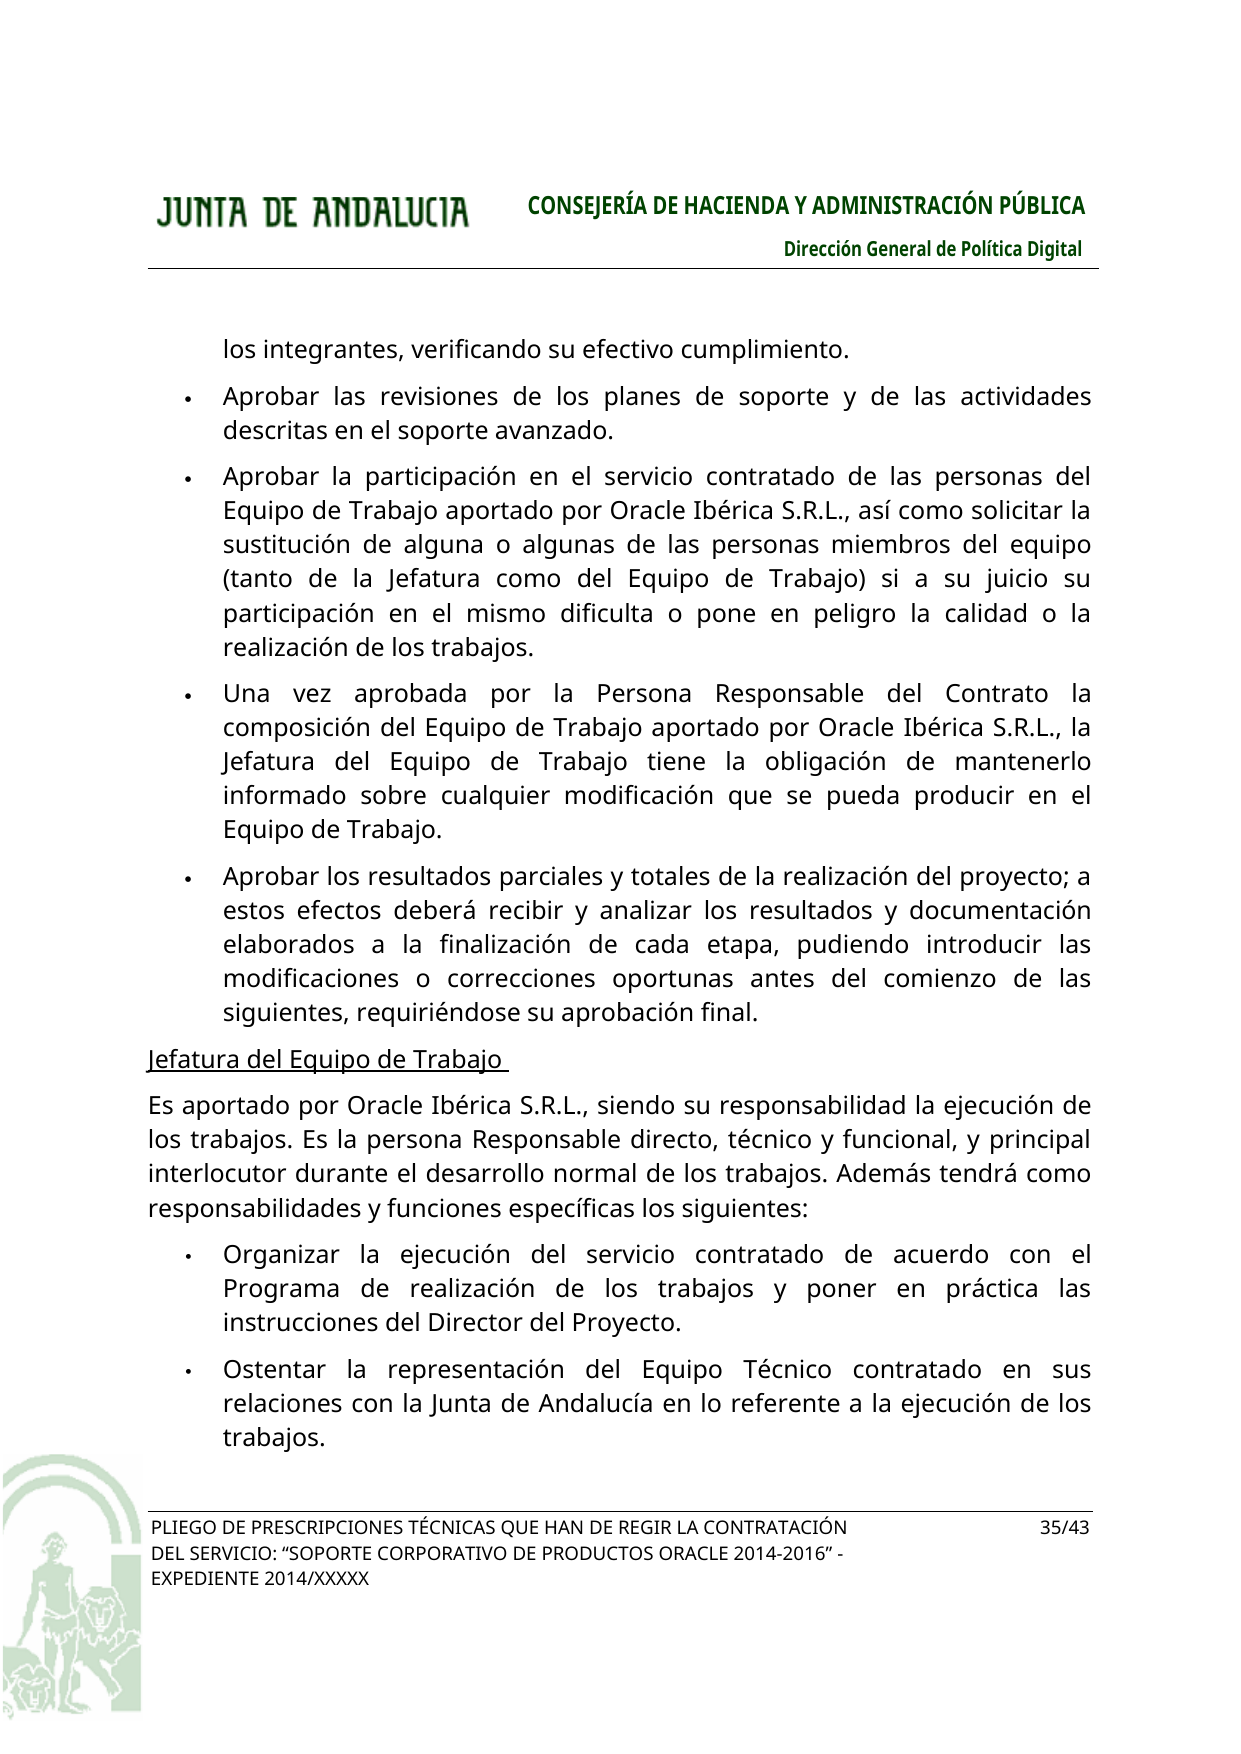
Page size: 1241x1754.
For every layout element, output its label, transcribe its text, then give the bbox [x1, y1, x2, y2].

picture [2, 1454, 144, 1722]
list Una vez aprobada por la Persona Responsable del Contrato la composición del Equipo de Trabajo aportado por Oracle Ibérica S.R.L., la Jefatura del Equipo de Trabajo tiene la obligación de mantenerlo informado sobre cualquier modificación que se pueda producir en el Equipo de Trabajo. [185, 676, 1093, 846]
list Aprobar las revisiones de los planes de soporte y de las actividades descritas en el soporte avanzado. [185, 378, 1093, 446]
list Organizar la ejecución del servicio contratado de acuerdo con el Programa de realización de los trabajos y poner en práctica las instrucciones del Director del Proyecto. [185, 1237, 1093, 1339]
text Es aportado por Oracle Ibérica S.R.L., siendo su responsabilidad la ejecución de los trabajos. Es la persona Responsable directo, técnico y funcional, y principal interlocutor durante el desarrollo normal de los trabajos. Además tendrá como responsabilidades y funciones específicas los siguientes: [148, 1088, 1093, 1224]
list Aprobar la participación en el servicio contratado de las personas del Equipo de Trabajo aportado por Oracle Ibérica S.R.L., así como solicitar la sustitución de alguna o algunas de las personas miembros del equipo (tanto de la Jefatura como del Equipo de Trabajo) si a su juicio su participación en el mismo dificulta o pone en peligro la calidad o la realización de los trabajos. [185, 459, 1093, 663]
text Jefatura del Equipo de Trabajo [148, 1041, 1093, 1076]
list Aprobar los resultados parciales y totales de la realización del proyecto; a estos efectos deberá recibir y analizar los resultados y documentación elaborados a la finalización de cada etapa, pudiendo introducir las modificaciones o correcciones oportunas antes del comienzo de las siguientes, requiriéndose su aprobación final. [185, 859, 1093, 1029]
list los integrantes, verificando su efectivo cumplimiento. [185, 332, 1093, 366]
list Ostentar la representación del Equipo Técnico contratado en sus relaciones con la Junta de Andalucía en lo referente a la ejecución de los trabajos. [185, 1351, 1093, 1454]
picture [156, 197, 471, 229]
